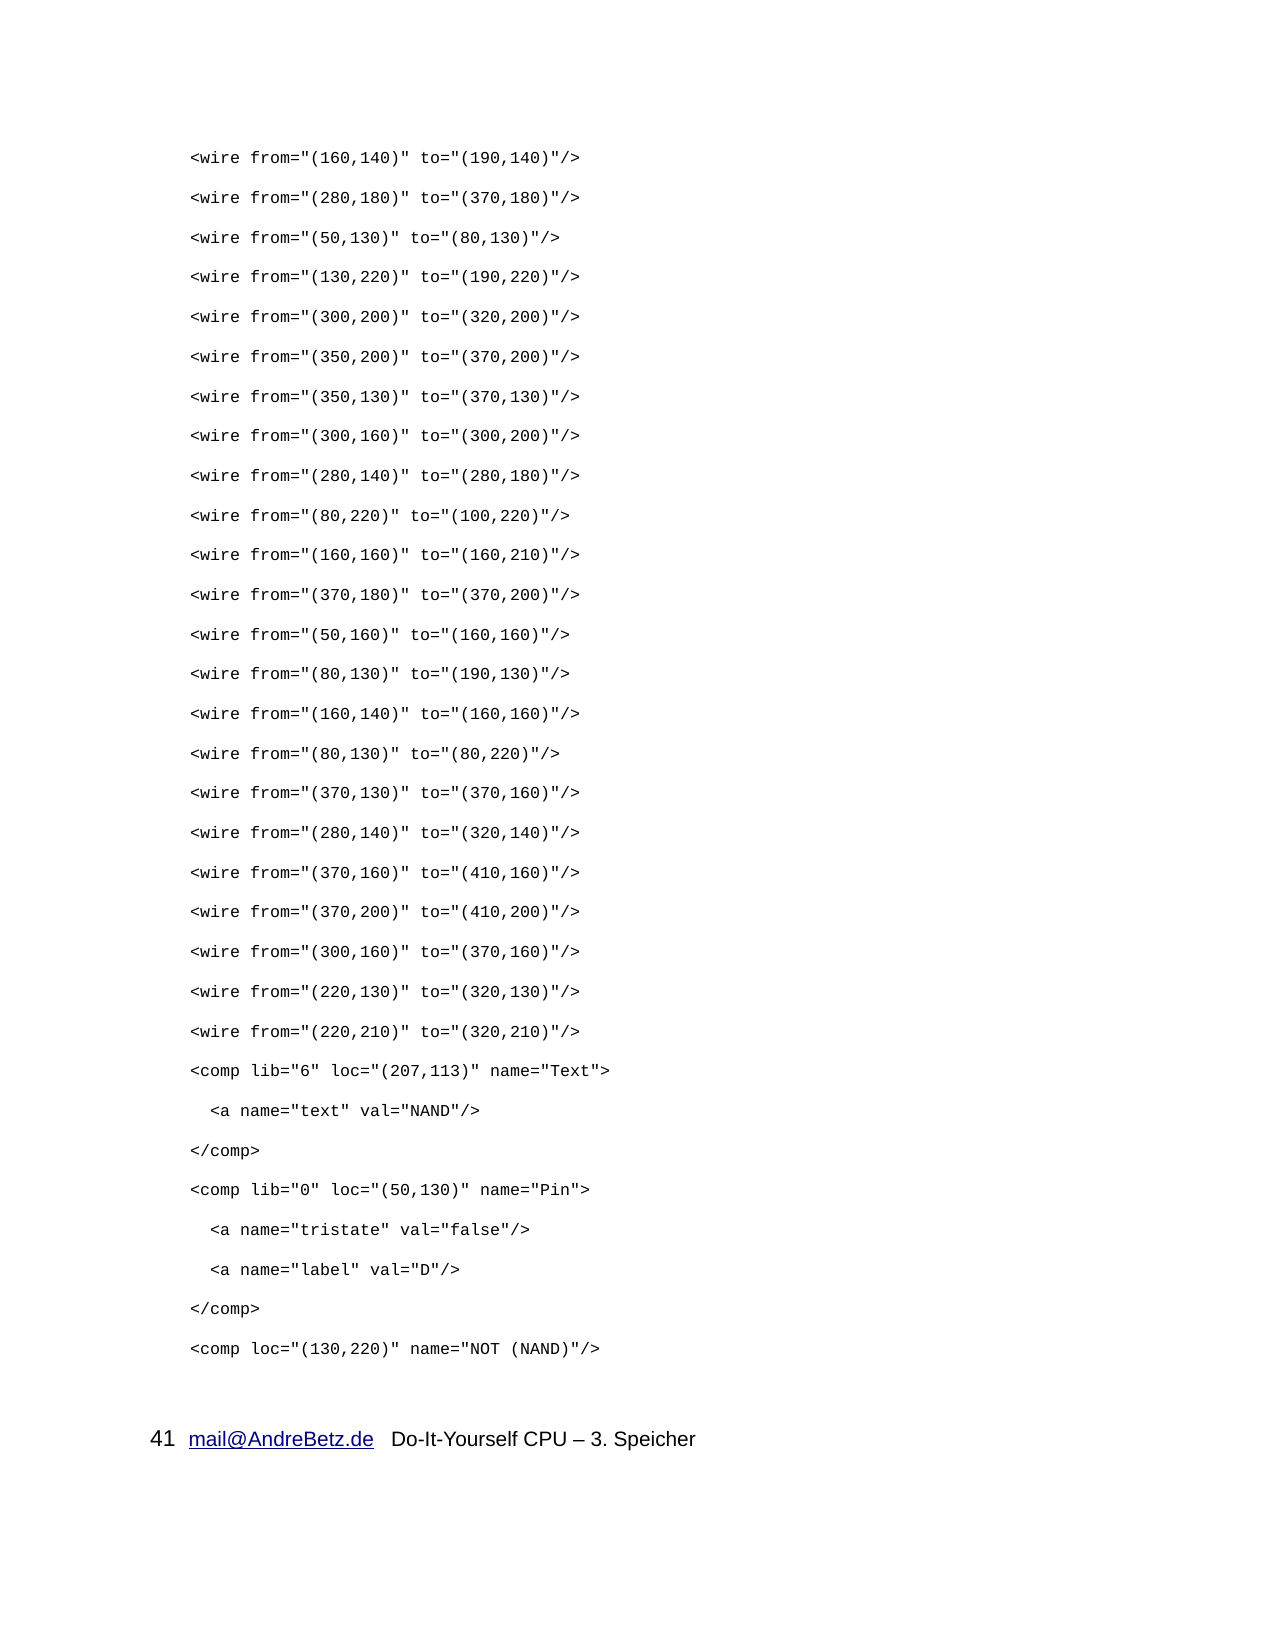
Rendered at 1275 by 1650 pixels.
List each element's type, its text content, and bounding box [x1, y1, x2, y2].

text <wire from="(220,210)" to="(320,210)"/> [150, 1023, 1125, 1042]
text <wire from="(160,140)" to="(160,160)"/> [150, 706, 1125, 724]
text <comp lib="6" loc="(207,113)" name="Text"> [150, 1063, 1125, 1082]
text <wire from="(80,220)" to="(100,220)"/> [150, 507, 1125, 526]
text <wire from="(300,160)" to="(300,200)"/> [150, 428, 1125, 447]
text <wire from="(220,130)" to="(320,130)"/> [150, 983, 1125, 1002]
text <comp lib="0" loc="(50,130)" name="Pin"> [150, 1182, 1125, 1201]
text <wire from="(350,200)" to="(370,200)"/> [150, 348, 1125, 367]
text <wire from="(350,130)" to="(370,130)"/> [150, 388, 1125, 407]
text <wire from="(280,140)" to="(280,180)"/> [150, 467, 1125, 486]
text <wire from="(370,130)" to="(370,160)"/> [150, 785, 1125, 804]
text <wire from="(280,140)" to="(320,140)"/> [150, 825, 1125, 843]
text <wire from="(370,200)" to="(410,200)"/> [150, 904, 1125, 923]
text <wire from="(50,160)" to="(160,160)"/> [150, 626, 1125, 645]
text </comp> [150, 1142, 1125, 1161]
text <a name="tristate" val="false"/> [150, 1222, 1125, 1240]
text <wire from="(160,160)" to="(160,210)"/> [150, 547, 1125, 566]
text <wire from="(80,130)" to="(190,130)"/> [150, 666, 1125, 685]
text </comp> [150, 1301, 1125, 1320]
text <comp loc="(130,220)" name="NOT (NAND)"/> [150, 1341, 1125, 1359]
text <wire from="(280,180)" to="(370,180)"/> [150, 190, 1125, 208]
text <wire from="(80,130)" to="(80,220)"/> [150, 745, 1125, 764]
text <wire from="(130,220)" to="(190,220)"/> [150, 269, 1125, 288]
text <wire from="(300,160)" to="(370,160)"/> [150, 944, 1125, 963]
text <wire from="(370,160)" to="(410,160)"/> [150, 864, 1125, 883]
text <wire from="(50,130)" to="(80,130)"/> [150, 229, 1125, 248]
text <a name="text" val="NAND"/> [150, 1102, 1125, 1121]
text <wire from="(370,180)" to="(370,200)"/> [150, 587, 1125, 605]
text <wire from="(300,200)" to="(320,200)"/> [150, 309, 1125, 328]
text <a name="label" val="D"/> [150, 1261, 1125, 1280]
text <wire from="(160,140)" to="(190,140)"/> [150, 150, 1125, 169]
